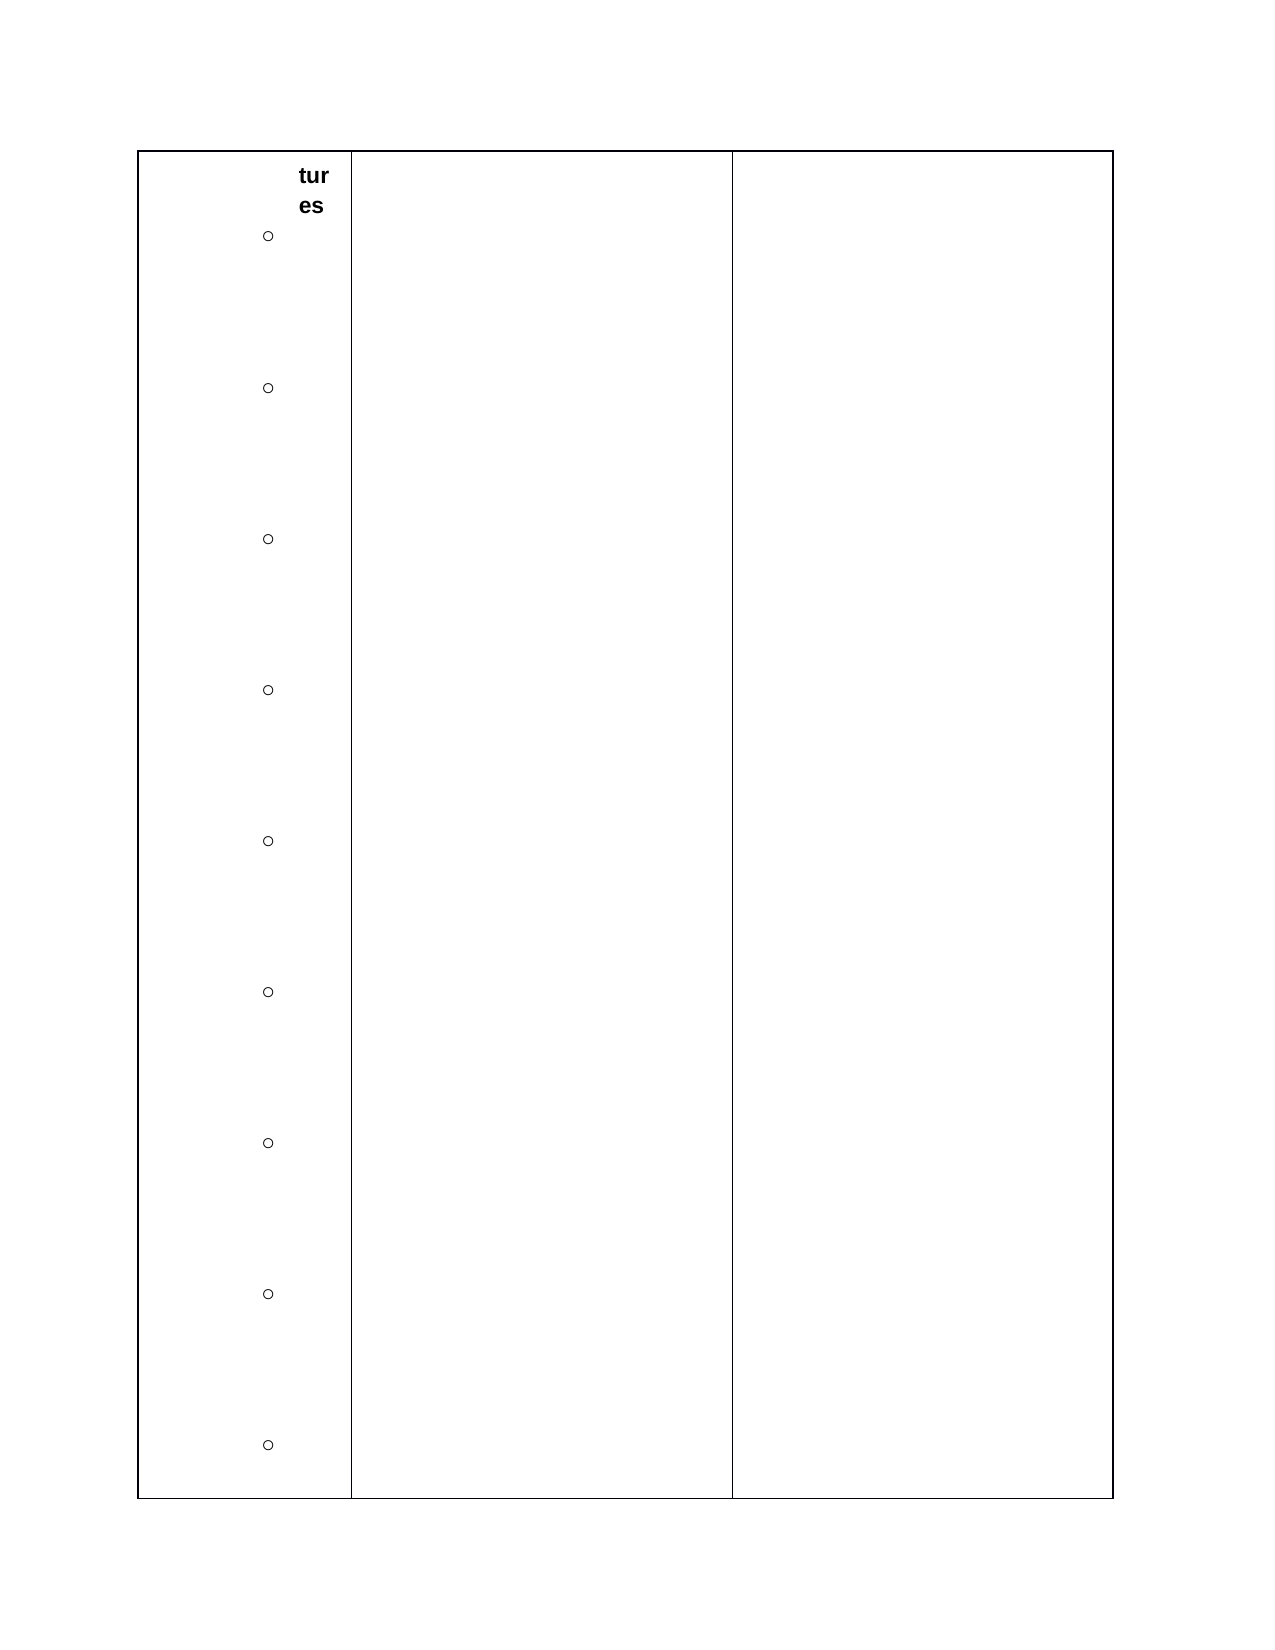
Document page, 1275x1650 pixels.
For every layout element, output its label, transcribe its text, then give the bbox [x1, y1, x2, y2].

table_cell [733, 152, 1112, 1498]
table_cell [352, 152, 732, 1498]
table_cell Benefits/Features [139, 152, 351, 1498]
